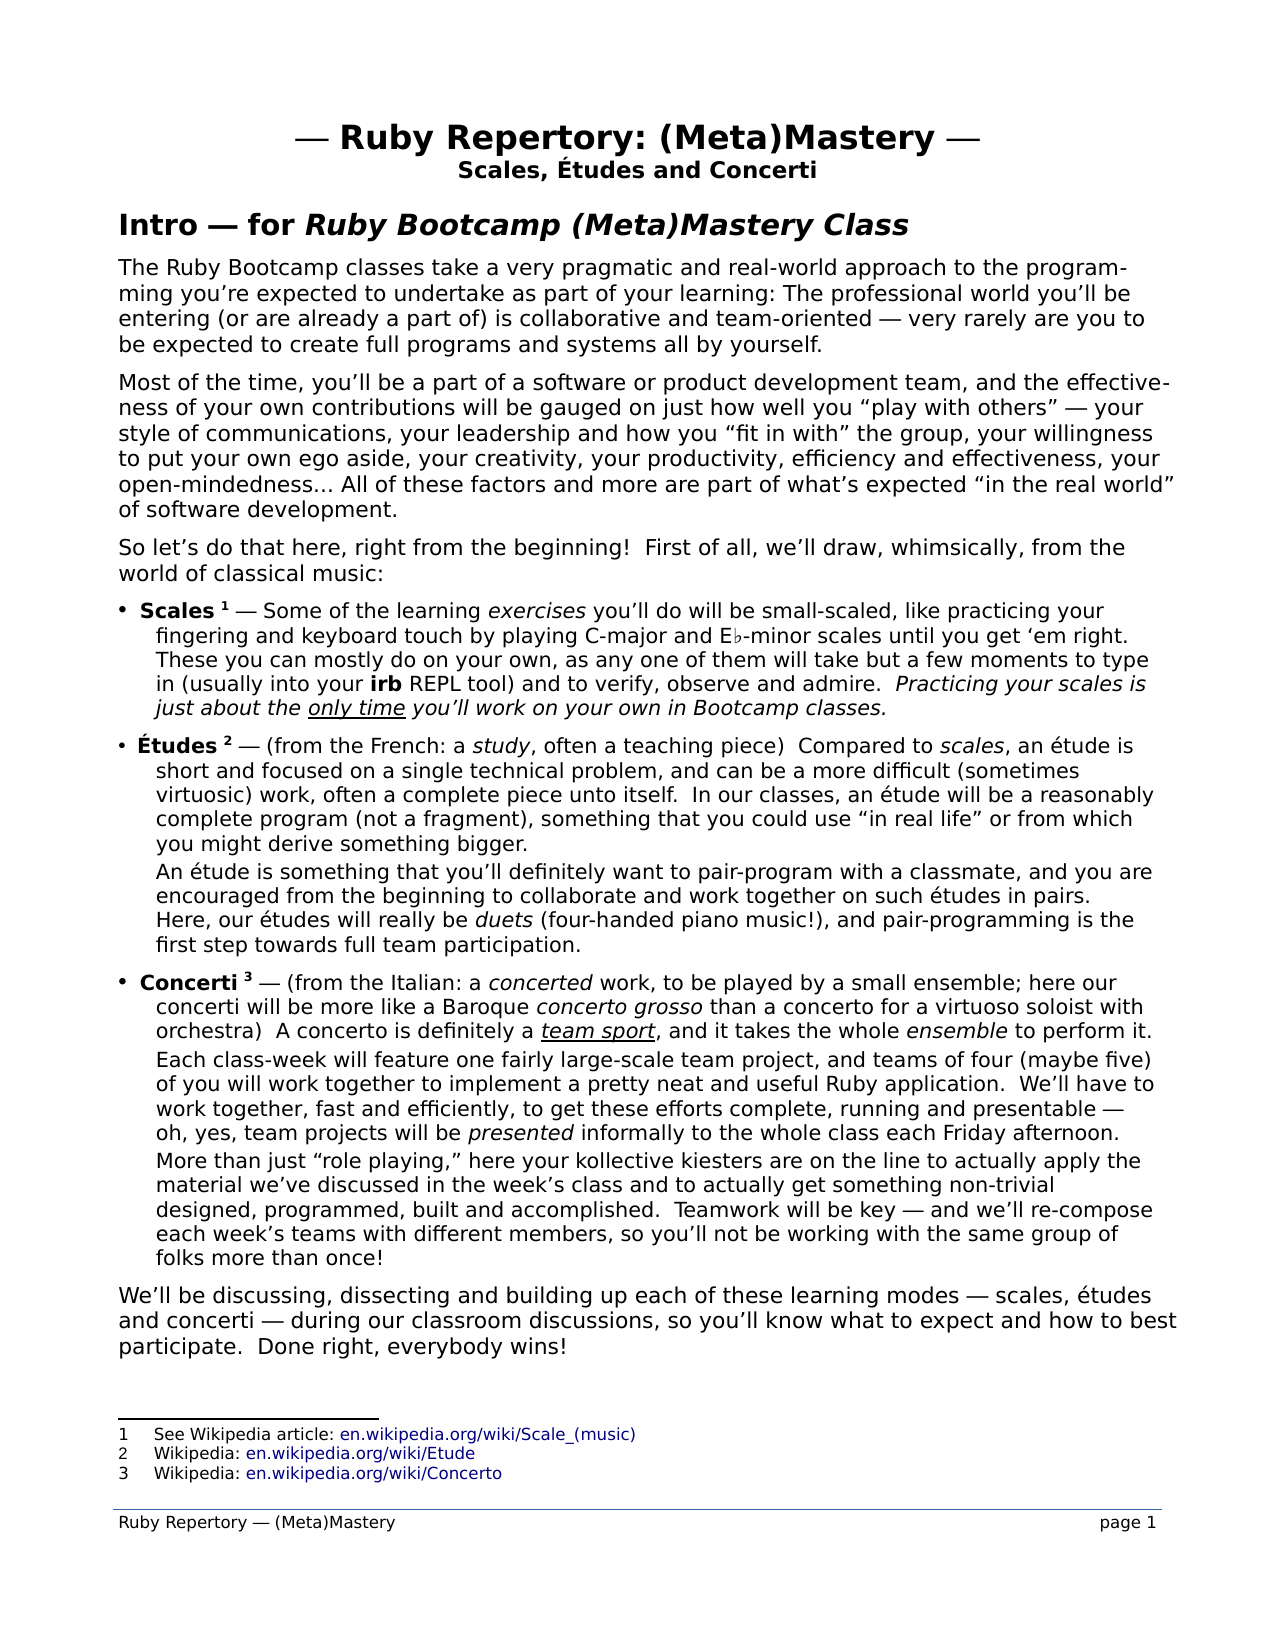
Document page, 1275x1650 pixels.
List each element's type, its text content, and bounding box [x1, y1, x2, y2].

list Concerti ― (from the Italian: a concerted work, to be played by a small ensemble; here our concerti will be more like a Baroque concerto grosso than a concerto for a virtuoso soloist with orchestra) A concerto is definitely a team sport, and it takes the whole ensemble to perform it. [118, 969, 1157, 1044]
text Scales, Études and Concerti [118, 157, 1157, 184]
text An étude is something that you’ll definitely want to pair-program with a classmate, and you are encouraged from the beginning to collaborate and work together on such études in pairs. Here, our études will really be duets (four-handed piano music!), and pair-programming is the first step towards full team participation. [156, 860, 1157, 957]
list Scales ― Some of the learning exercises you’ll do will be small-scaled, like practicing your fingering and keyboard touch by playing C-major and E♭-minor scales until you get ‘em right. These you can mostly do on your own, as any one of them will take but a few moments to type in (usually into your irb REPL tool) and to verify, observe and admire. Practicing your scales is just about the only time you’ll work on your own in Bootcamp classes. [118, 599, 1157, 721]
list Wikipedia: en.wikipedia.org/wiki/Concerto [118, 1464, 1157, 1483]
text Intro ― for Ruby Bootcamp (Meta)Mastery Class [118, 209, 1157, 243]
list Études ― (from the French: a study, often a teaching piece) Compared to scales, an étude is short and focused on a single technical problem, and can be a more difficult (sometimes virtuosic) work, often a complete piece unto itself. In our classes, an étude will be a reasonably complete program (not a fragment), something that you could use “in real life” or from which you might derive something bigger. [118, 733, 1157, 856]
text ― Ruby Repertory: (Meta)Mastery ― [118, 118, 1157, 157]
text More than just “role playing,” here your kollective kiesters are on the line to actually apply the material we’ve discussed in the week’s class and to actually get something non-trivial designed, programmed, built and accomplished. Teamwork will be key ― and we’ll re-compose each week’s teams with different members, so you’ll not be working with the same group of folks more than once! [156, 1149, 1157, 1271]
text Each class-week will feature one fairly large-scale team project, and teams of four (maybe five) of you will work together to implement a pretty neat and useful Ruby application. We’ll have to work together, fast and efficiently, to get these efforts complete, running and presentable ― oh, yes, team projects will be presented informally to the whole class each Friday afternoon. [156, 1048, 1157, 1145]
text Most of the time, you’ll be a part of a software or product development team, and the effective­ness of your own contributions will be gauged on just how well you “play with others” ― your style of communications, your leadership and how you “fit in with” the group, your willingness to put your own ego aside, your creativity, your productivity, efficiency and effectiveness, your open-mindedness... All of these factors and more are part of what’s expected “in the real world” of software development. [118, 370, 1182, 523]
text The Ruby Bootcamp classes take a very pragmatic and real-world approach to the program­ming you’re expected to undertake as part of your learning: The professional world you’ll be entering (or are already a part of) is collaborative and team-oriented ― very rarely are you to be expected to create full programs and systems all by yourself. [118, 255, 1157, 357]
list See Wikipedia article: en.wikipedia.org/wiki/Scale_(music) [118, 1425, 1157, 1444]
text We’ll be discussing, dissecting and building up each of these learning modes ― scales, études and concerti ― during our classroom discussions, so you’ll know what to expect and how to best participate. Done right, everybody wins! [118, 1283, 1182, 1360]
text So let’s do that here, right from the beginning! First of all, we’ll draw, whimsically, from the world of classical music: [118, 535, 1182, 586]
list Wikipedia: en.wikipedia.org/wiki/Etude [118, 1444, 1157, 1464]
